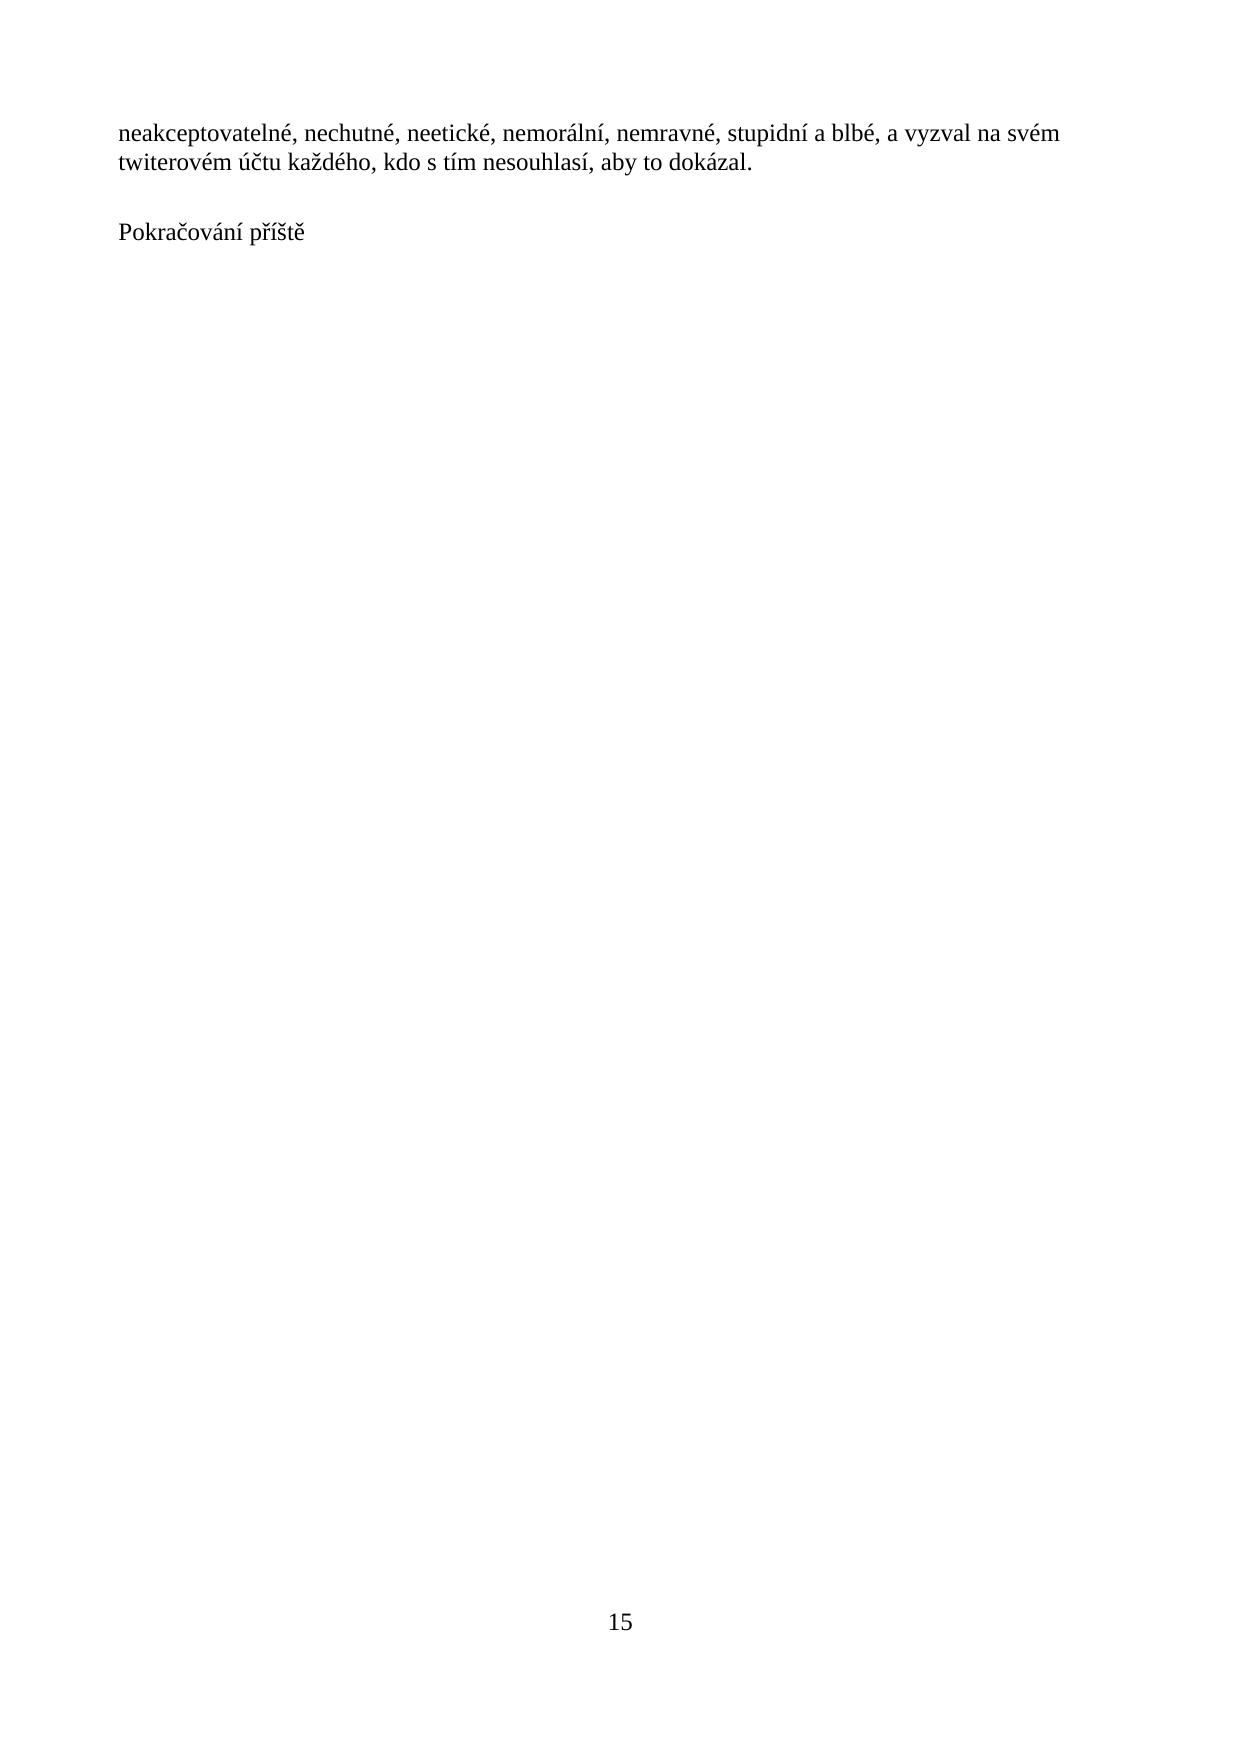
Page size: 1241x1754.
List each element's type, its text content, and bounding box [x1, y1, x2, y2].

text neakceptovatelné, nechutné, neetické, nemorální, nemravné, stupidní a blbé, a vyzval na svém twiterovém účtu každého, kdo s tím nesouhlasí, aby to dokázal. [118, 118, 1122, 204]
text Pokračování příště [118, 217, 1122, 274]
